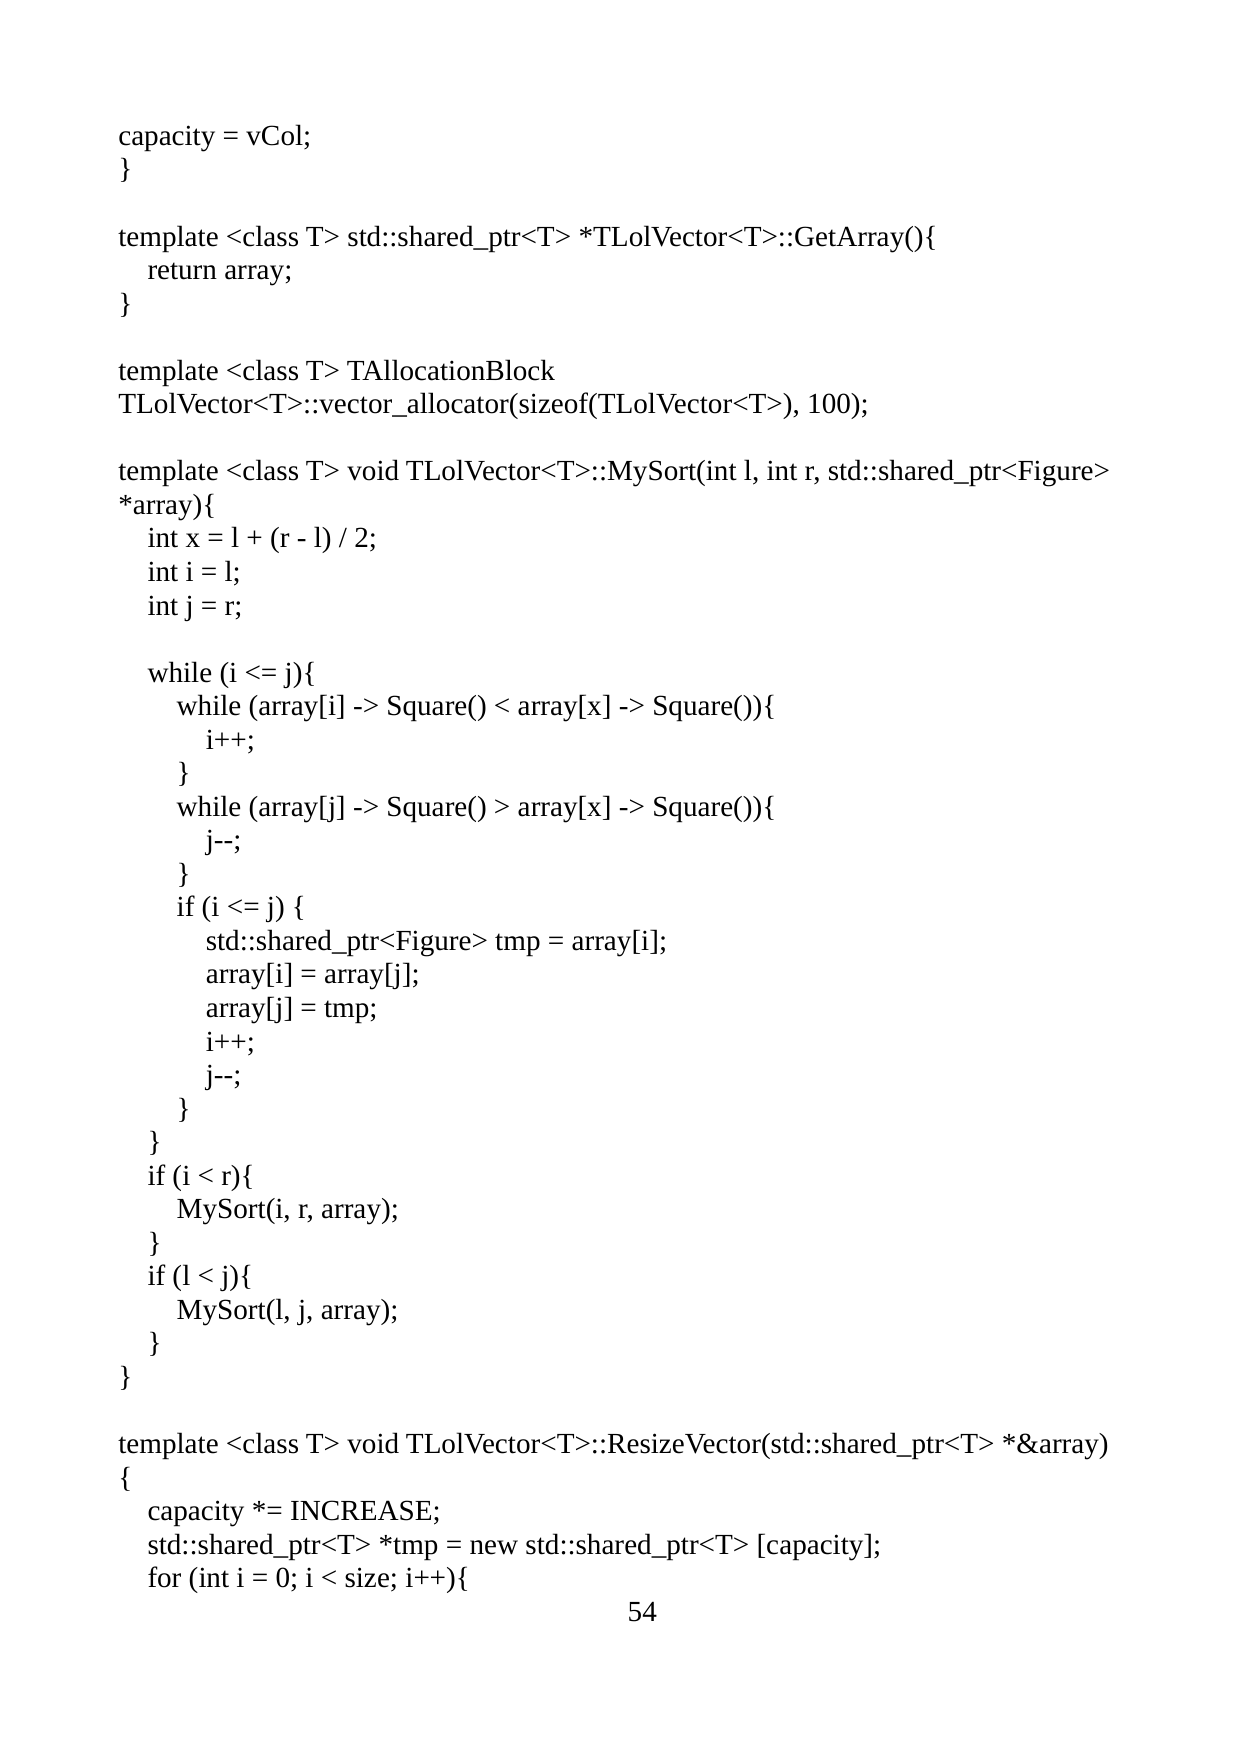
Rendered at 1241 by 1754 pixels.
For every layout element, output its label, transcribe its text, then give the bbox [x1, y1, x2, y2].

text capacity *= INCREASE; [118, 1493, 1122, 1527]
text array[j] = tmp; [118, 990, 1122, 1024]
text i++; [118, 1024, 1122, 1057]
text int x = l + (r - l) / 2; [118, 521, 1122, 554]
text 54 [118, 1594, 1122, 1627]
text MySort(i, r, array); [118, 1191, 1122, 1225]
text if (l < j){ [118, 1258, 1122, 1292]
text } [118, 286, 1122, 319]
text j--; [118, 822, 1122, 856]
text for (int i = 0; i < size; i++){ [118, 1560, 1122, 1594]
text template <class T> std::shared_ptr<T> *TLolVector<T>::GetArray(){ [118, 219, 1122, 252]
text } [118, 1124, 1122, 1158]
text template <class T> void TLolVector<T>::ResizeVector(std::shared_ptr<T> *&array){ [118, 1426, 1122, 1493]
text while (i <= j){ [118, 655, 1122, 688]
text i++; [118, 722, 1122, 755]
text MySort(l, j, array); [118, 1292, 1122, 1326]
text int j = r; [118, 588, 1122, 621]
text } [118, 152, 1122, 185]
text array[i] = array[j]; [118, 957, 1122, 990]
text if (i < r){ [118, 1158, 1122, 1191]
text } [118, 1359, 1122, 1393]
text while (array[i] -> Square() < array[x] -> Square()){ [118, 688, 1122, 722]
text } [118, 755, 1122, 789]
text } [118, 1225, 1122, 1258]
text if (i <= j) { [118, 889, 1122, 923]
text } [118, 856, 1122, 889]
text } [118, 1326, 1122, 1359]
text std::shared_ptr<T> *tmp = new std::shared_ptr<T> [capacity]; [118, 1527, 1122, 1560]
text j--; [118, 1057, 1122, 1091]
text capacity = vCol; [118, 118, 1122, 152]
text return array; [118, 252, 1122, 286]
text std::shared_ptr<Figure> tmp = array[i]; [118, 923, 1122, 957]
text int i = l; [118, 554, 1122, 588]
text template <class T> TAllocationBlock TLolVector<T>::vector_allocator(sizeof(TLolVector<T>), 100); [118, 353, 1122, 420]
text } [118, 1091, 1122, 1124]
text while (array[j] -> Square() > array[x] -> Square()){ [118, 789, 1122, 822]
text template <class T> void TLolVector<T>::MySort(int l, int r, std::shared_ptr<Figure> *array){ [118, 453, 1122, 521]
